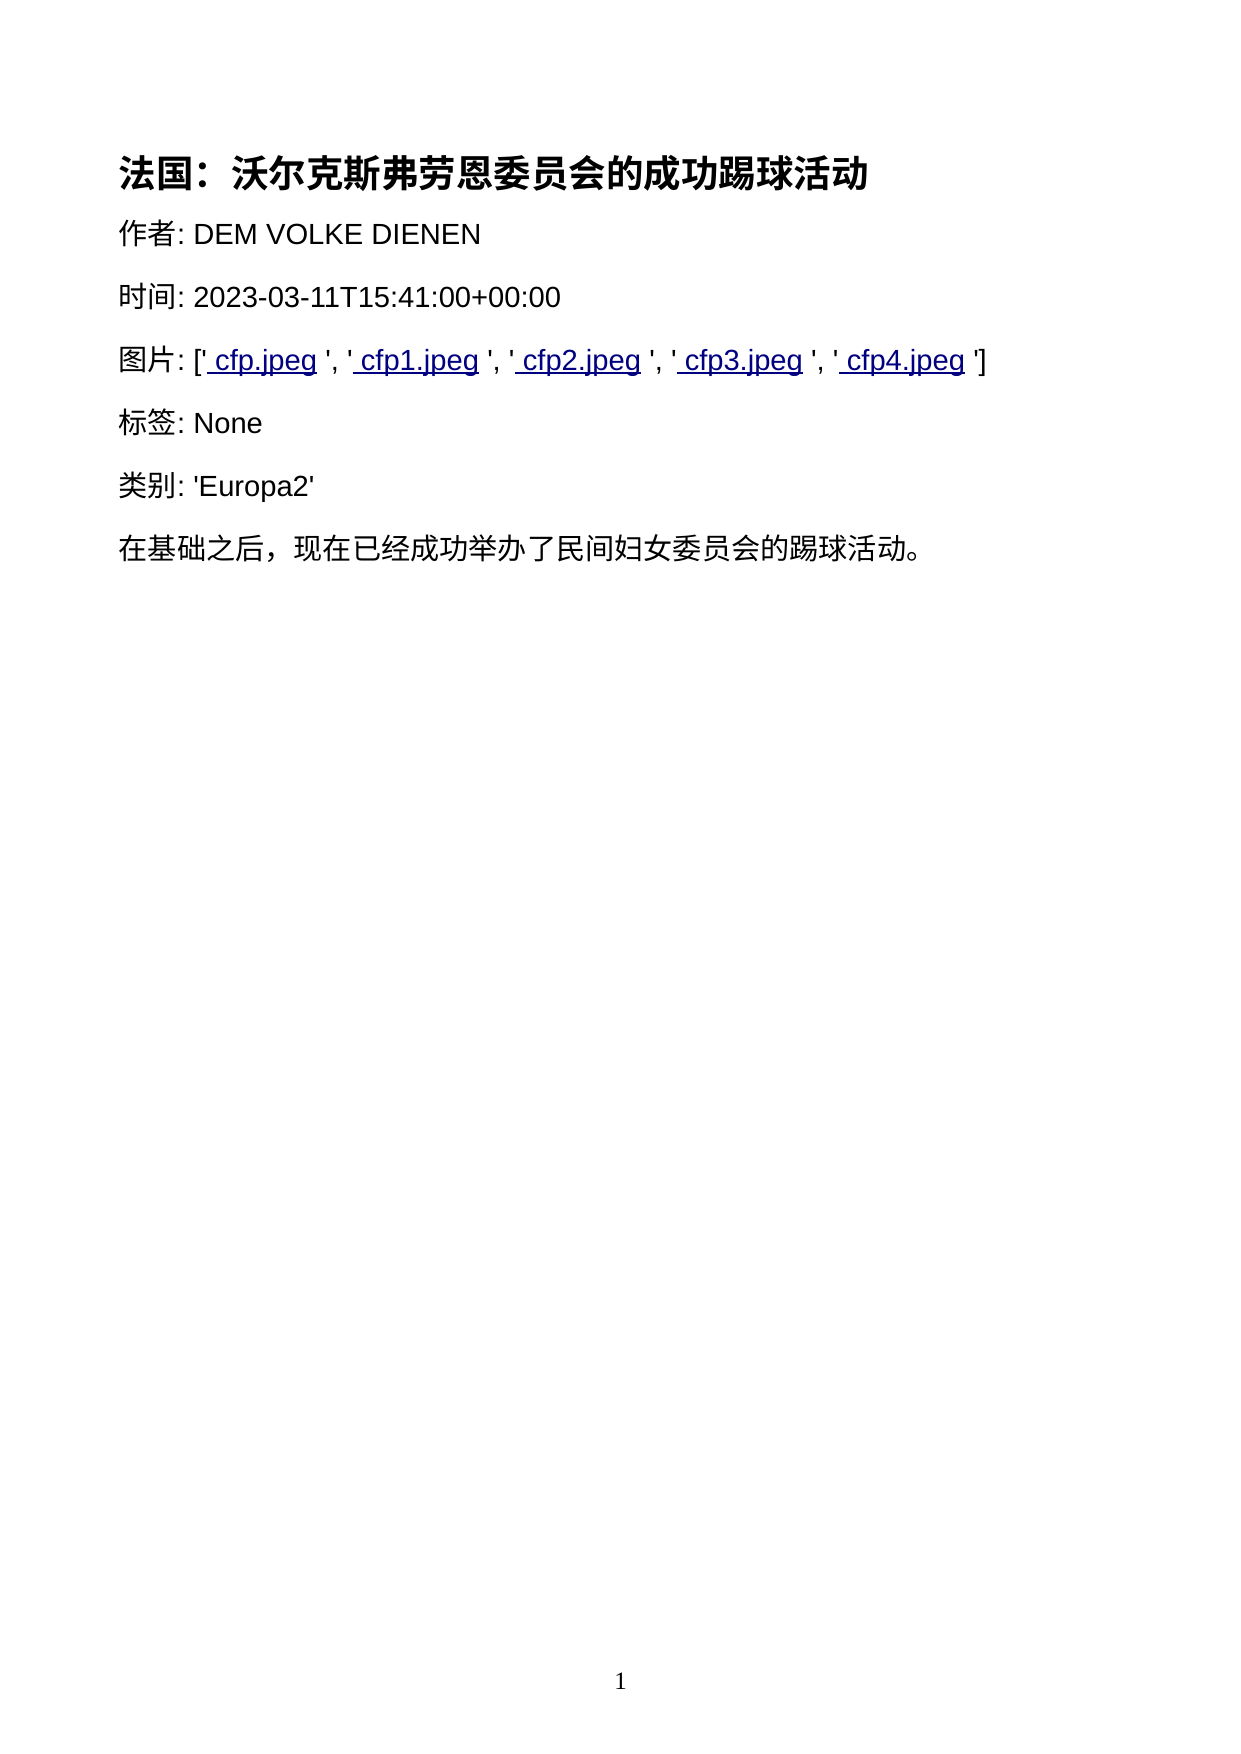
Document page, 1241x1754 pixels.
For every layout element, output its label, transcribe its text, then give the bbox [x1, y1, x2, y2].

text 作者: DEM VOLKE DIENEN [118, 210, 1122, 253]
text 在基础之后，现在已经成功举办了民间妇女委员会的踢球活动。 [118, 526, 1122, 568]
text 时间: 2023-03-11T15:41:00+00:00 [118, 273, 1122, 316]
text 图片: [' cfp.jpeg ', ' cfp1.jpeg ', ' cfp2.jpeg ', ' cfp3.jpeg ', ' cfp4.jpeg '] [118, 337, 1122, 379]
subtitle 法国：沃尔克斯弗劳恩委员会的成功踢球活动 [118, 143, 1122, 198]
text 类别: 'Europa2' [118, 463, 1122, 505]
text 标签: None [118, 400, 1122, 442]
